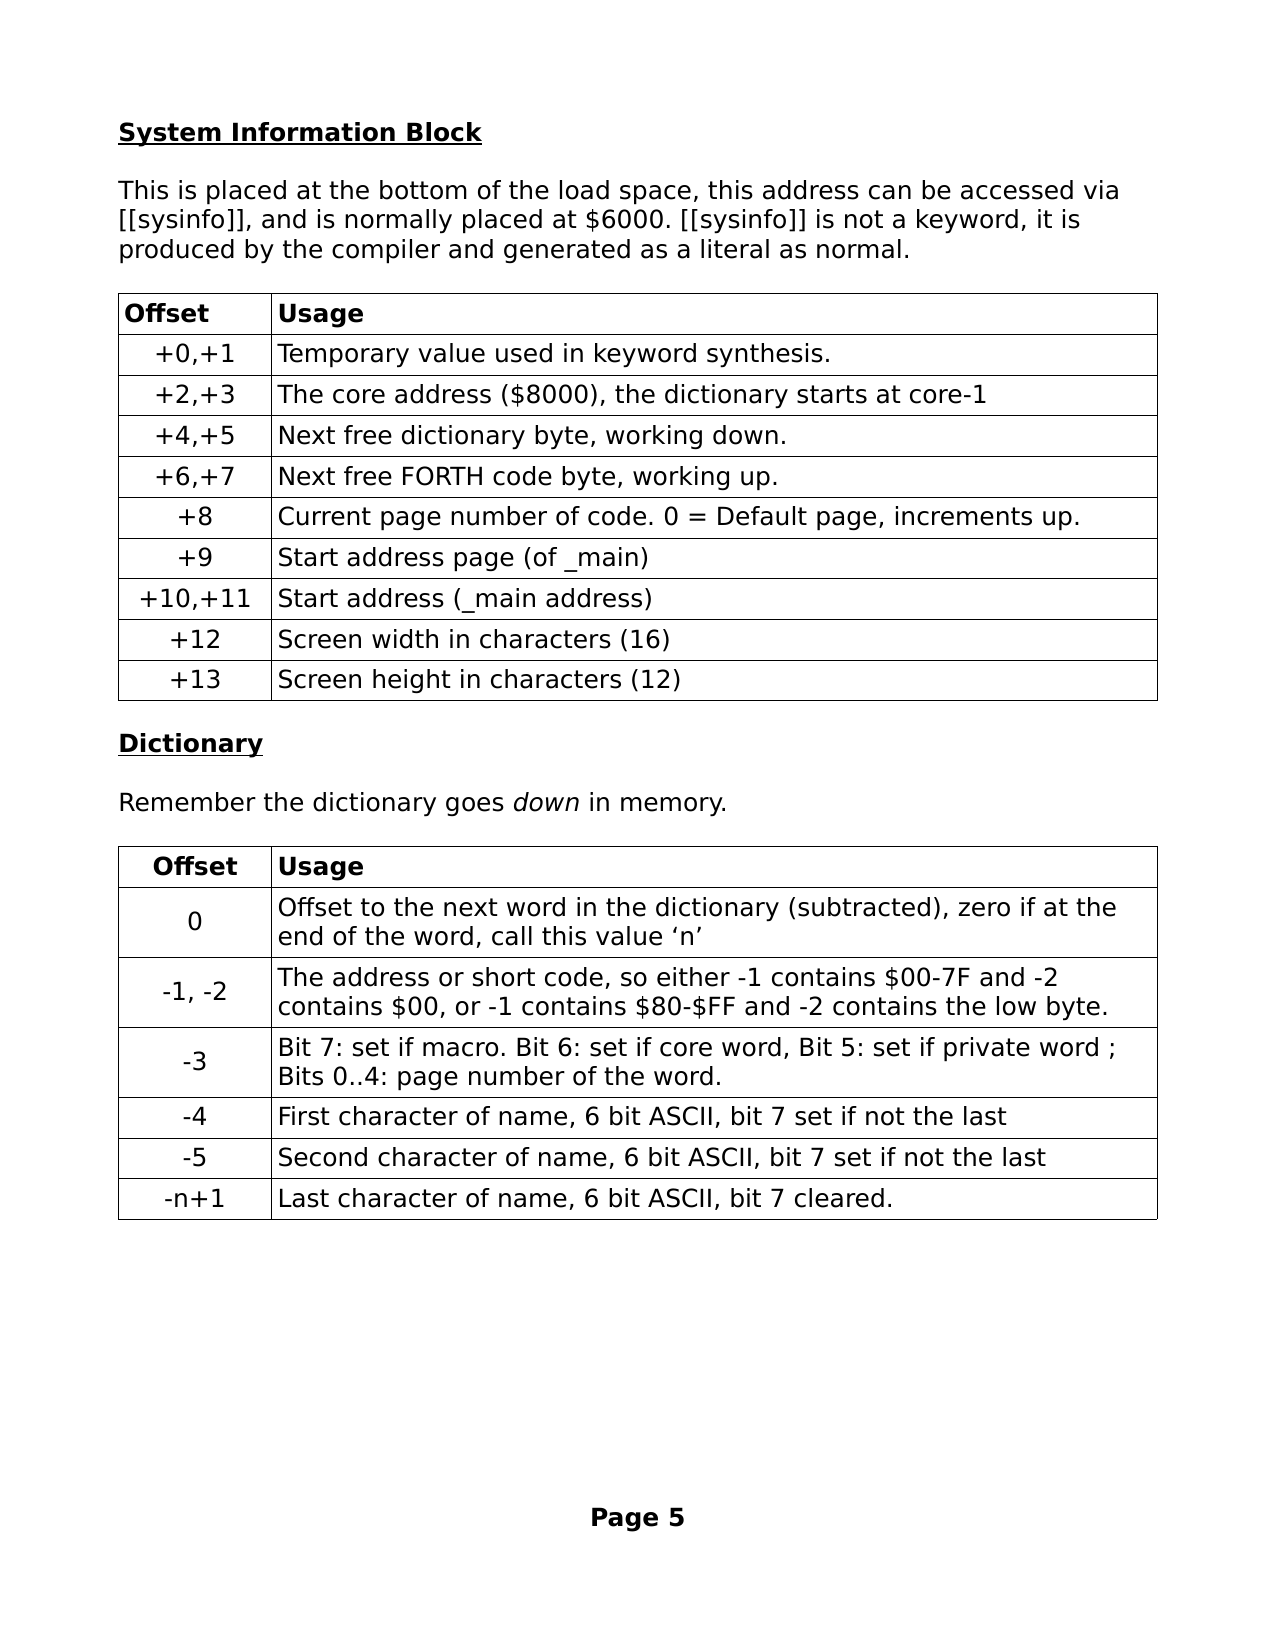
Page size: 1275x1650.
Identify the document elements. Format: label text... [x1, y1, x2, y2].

table_header Offset [119, 847, 271, 887]
table_cell +6,+7 [119, 457, 271, 497]
table_cell -1, -2 [119, 958, 271, 1027]
table_cell +8 [119, 498, 271, 537]
table_cell +12 [119, 620, 271, 660]
table_cell +10,+11 [119, 579, 271, 619]
table_cell +4,+5 [119, 416, 271, 456]
table_header Usage [272, 847, 1157, 887]
table_cell First character of name, 6 bit ASCII, bit 7 set if not the last [272, 1098, 1157, 1137]
table_cell Start address (_main address) [272, 579, 1157, 619]
table_cell The core address ($8000), the dictionary starts at core-1 [272, 376, 1157, 415]
table_cell Screen width in characters (16) [272, 620, 1157, 660]
table_header Offset [119, 294, 271, 334]
text System Information Block [118, 118, 1157, 147]
table_cell Screen height in characters (12) [272, 661, 1157, 700]
table_cell The address or short code, so either -1 contains $00-7F and -2 contains $00, or -1 contains $80-$FF and -2 contains the low byte. [272, 958, 1157, 1027]
table_cell Start address page (of _main) [272, 539, 1157, 578]
table_cell Temporary value used in keyword synthesis. [272, 335, 1157, 374]
table_cell +2,+3 [119, 376, 271, 415]
table_cell -4 [119, 1098, 271, 1137]
table_cell Offset to the next word in the dictionary (subtracted), zero if at the end of the word, call this value ‘n’ [272, 888, 1157, 957]
table_cell Bit 7: set if macro. Bit 6: set if core word, Bit 5: set if private word ; Bits 0..4: page number of the word. [272, 1028, 1157, 1097]
table_cell Second character of name, 6 bit ASCII, bit 7 set if not the last [272, 1139, 1157, 1178]
table_cell -5 [119, 1139, 271, 1178]
table_cell 0 [119, 888, 271, 957]
table_header Usage [272, 294, 1157, 334]
table_cell -3 [119, 1028, 271, 1097]
table_cell +9 [119, 539, 271, 578]
table_cell +0,+1 [119, 335, 271, 374]
table_cell Next free dictionary byte, working down. [272, 416, 1157, 456]
table_cell Last character of name, 6 bit ASCII, bit 7 cleared. [272, 1179, 1157, 1219]
text Remember the dictionary goes down in memory. [118, 788, 1157, 817]
text This is placed at the bottom of the load space, this address can be accessed via [[sysinfo]], and is normally placed at $6000. [[sysinfo]] is not a keyword, it is produced by the compiler and generated as a literal as normal. [118, 176, 1157, 264]
table_cell Current page number of code. 0 = Default page, increments up. [272, 498, 1157, 537]
text Dictionary [118, 730, 1157, 759]
table_cell +13 [119, 661, 271, 700]
table_cell -n+1 [119, 1179, 271, 1219]
table_cell Next free FORTH code byte, working up. [272, 457, 1157, 497]
